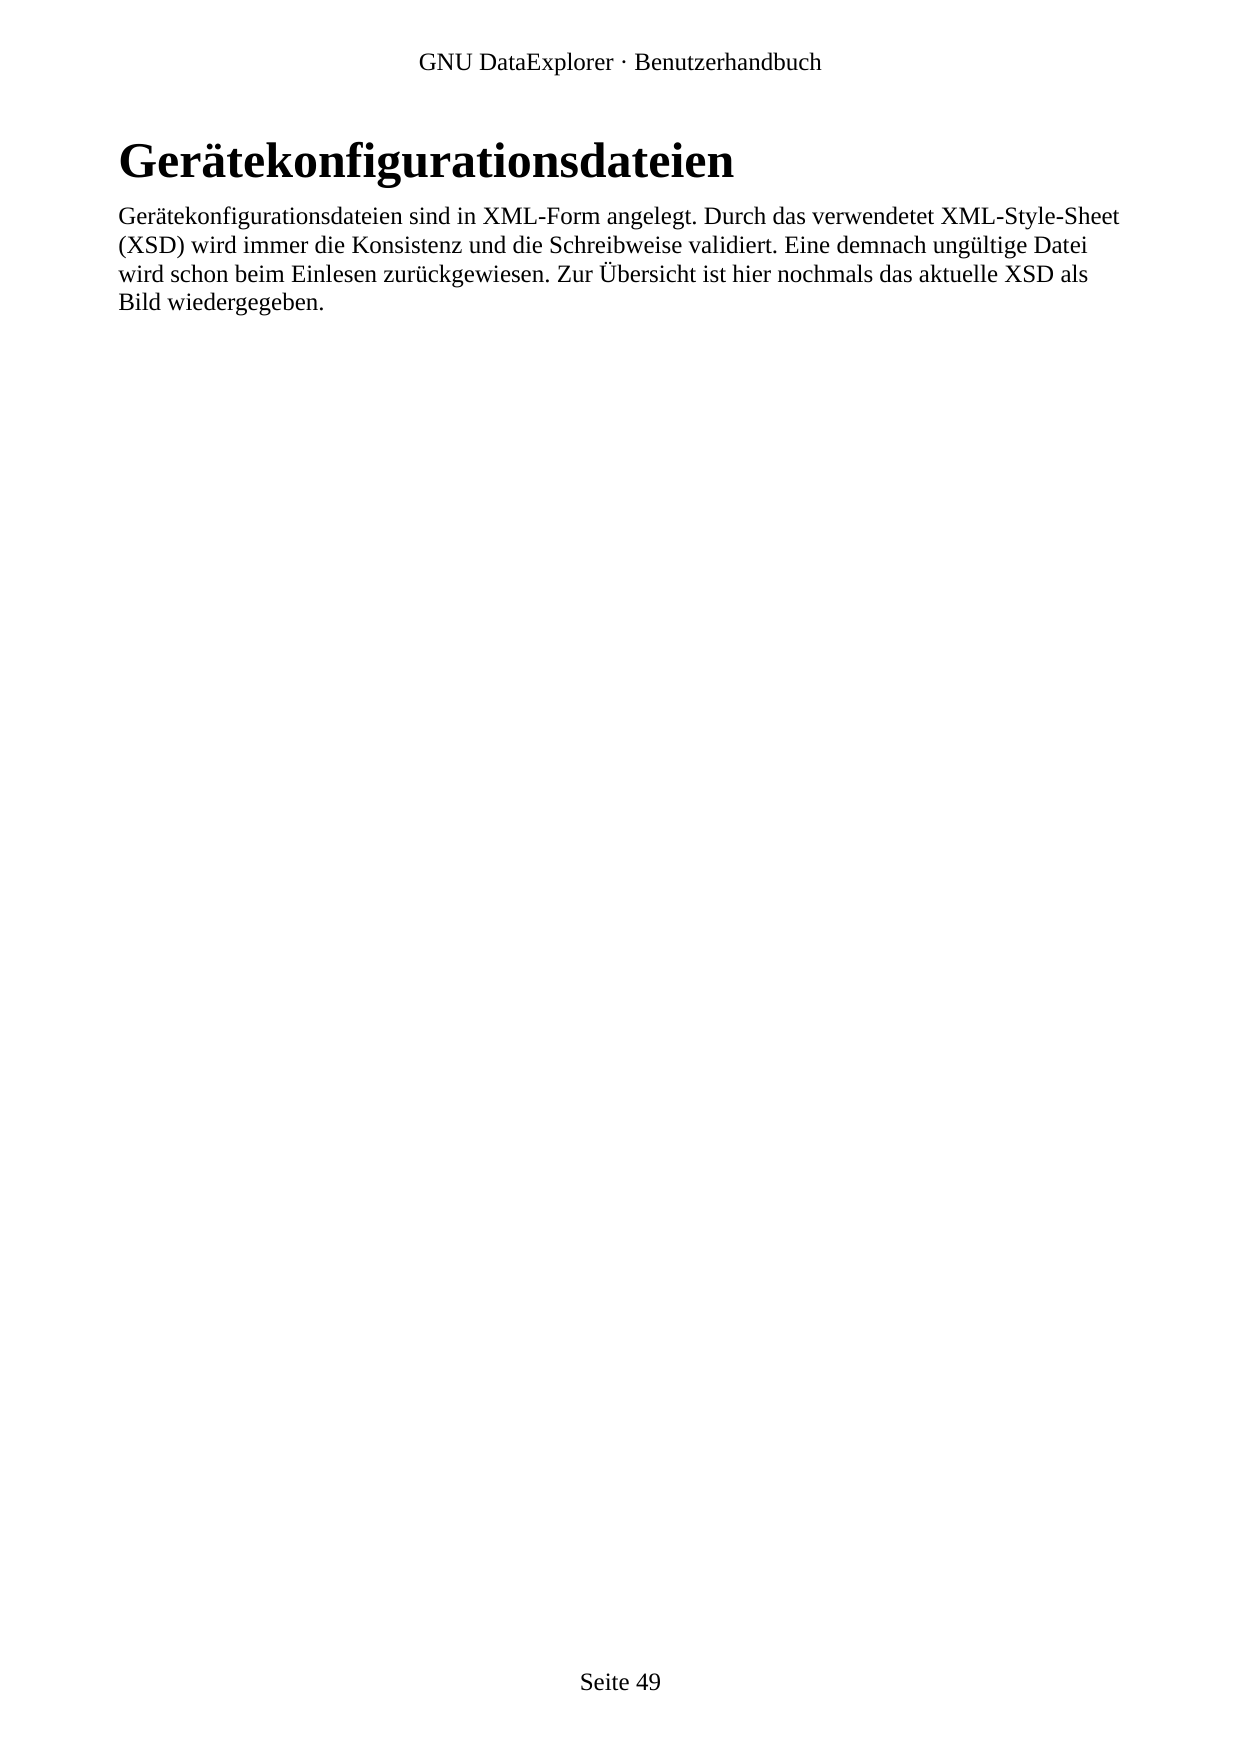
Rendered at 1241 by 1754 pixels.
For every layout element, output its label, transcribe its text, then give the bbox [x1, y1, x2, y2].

text Gerätekonfigurationsdateien sind in XML-Form angelegt. Durch das verwendetet XML-Style-Sheet (XSD) wird immer die Konsistenz und die Schreibweise validiert. Eine demnach ungültige Datei wird schon beim Einlesen zurückgewiesen. Zur Übersicht ist hier nochmals das aktuelle XSD als Bild wiedergegeben. [118, 201, 1122, 316]
subtitle Gerätekonfigurationsdateien [118, 131, 1122, 189]
